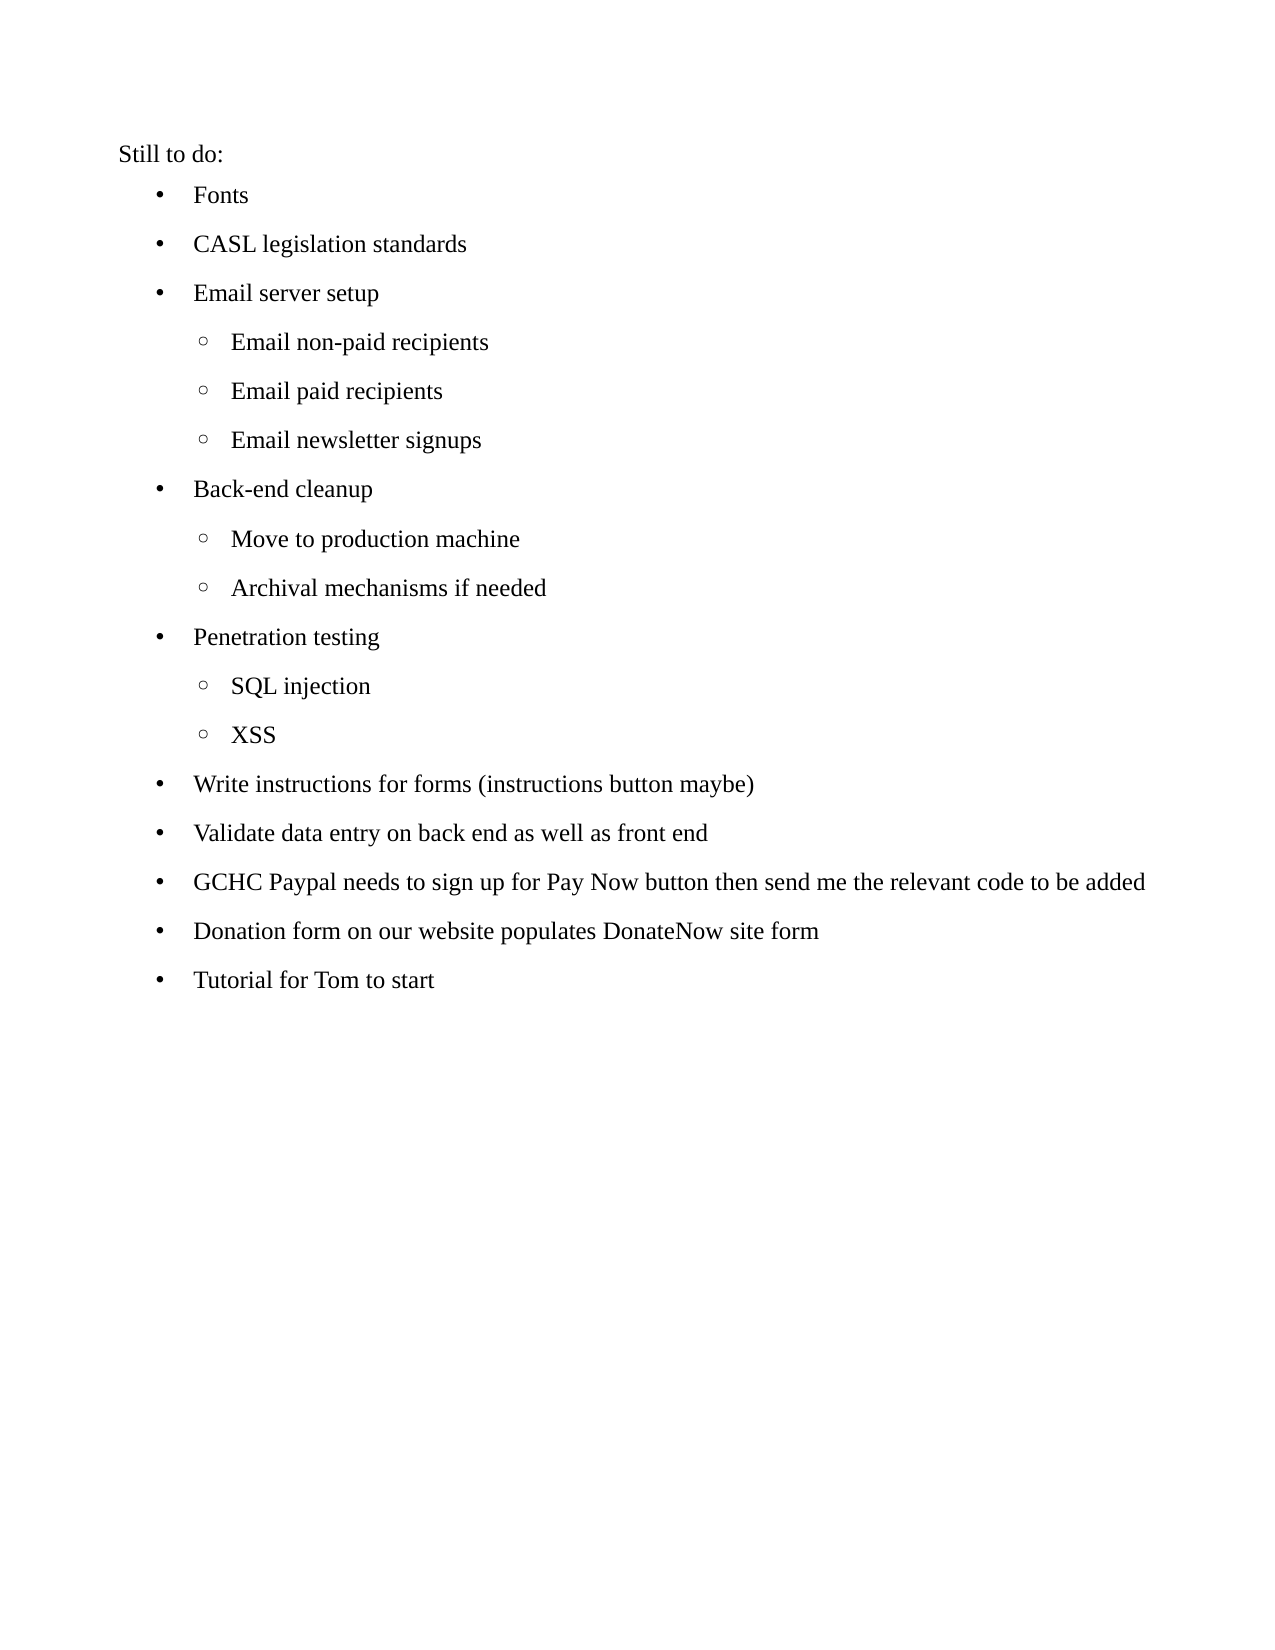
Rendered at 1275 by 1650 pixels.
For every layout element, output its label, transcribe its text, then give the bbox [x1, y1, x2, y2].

list XSS [193, 720, 1157, 749]
list Email paid recipients [193, 376, 1157, 405]
list GCHC Paypal needs to sign up for Pay Now button then send me the relevant code to be added [156, 867, 1157, 896]
list Email newsletter signups [193, 426, 1157, 454]
list Donation form on our website populates DonateNow site form [156, 916, 1157, 945]
list Back-end cleanup [156, 474, 1157, 503]
list Validate data entry on back end as well as front end [156, 818, 1157, 847]
list Fonts [156, 180, 1157, 209]
subtitle Still to do: [118, 139, 1157, 168]
list Email non-paid recipients [193, 327, 1157, 356]
list Write instructions for forms (instructions button maybe) [156, 769, 1157, 798]
list Tutorial for Tom to start [156, 965, 1157, 994]
list SQL injection [193, 671, 1157, 699]
list CASL legislation standards [156, 229, 1157, 258]
list Email server setup [156, 278, 1157, 307]
list Move to production machine [193, 524, 1157, 552]
list Archival mechanisms if needed [193, 573, 1157, 601]
list Penetration testing [156, 622, 1157, 651]
